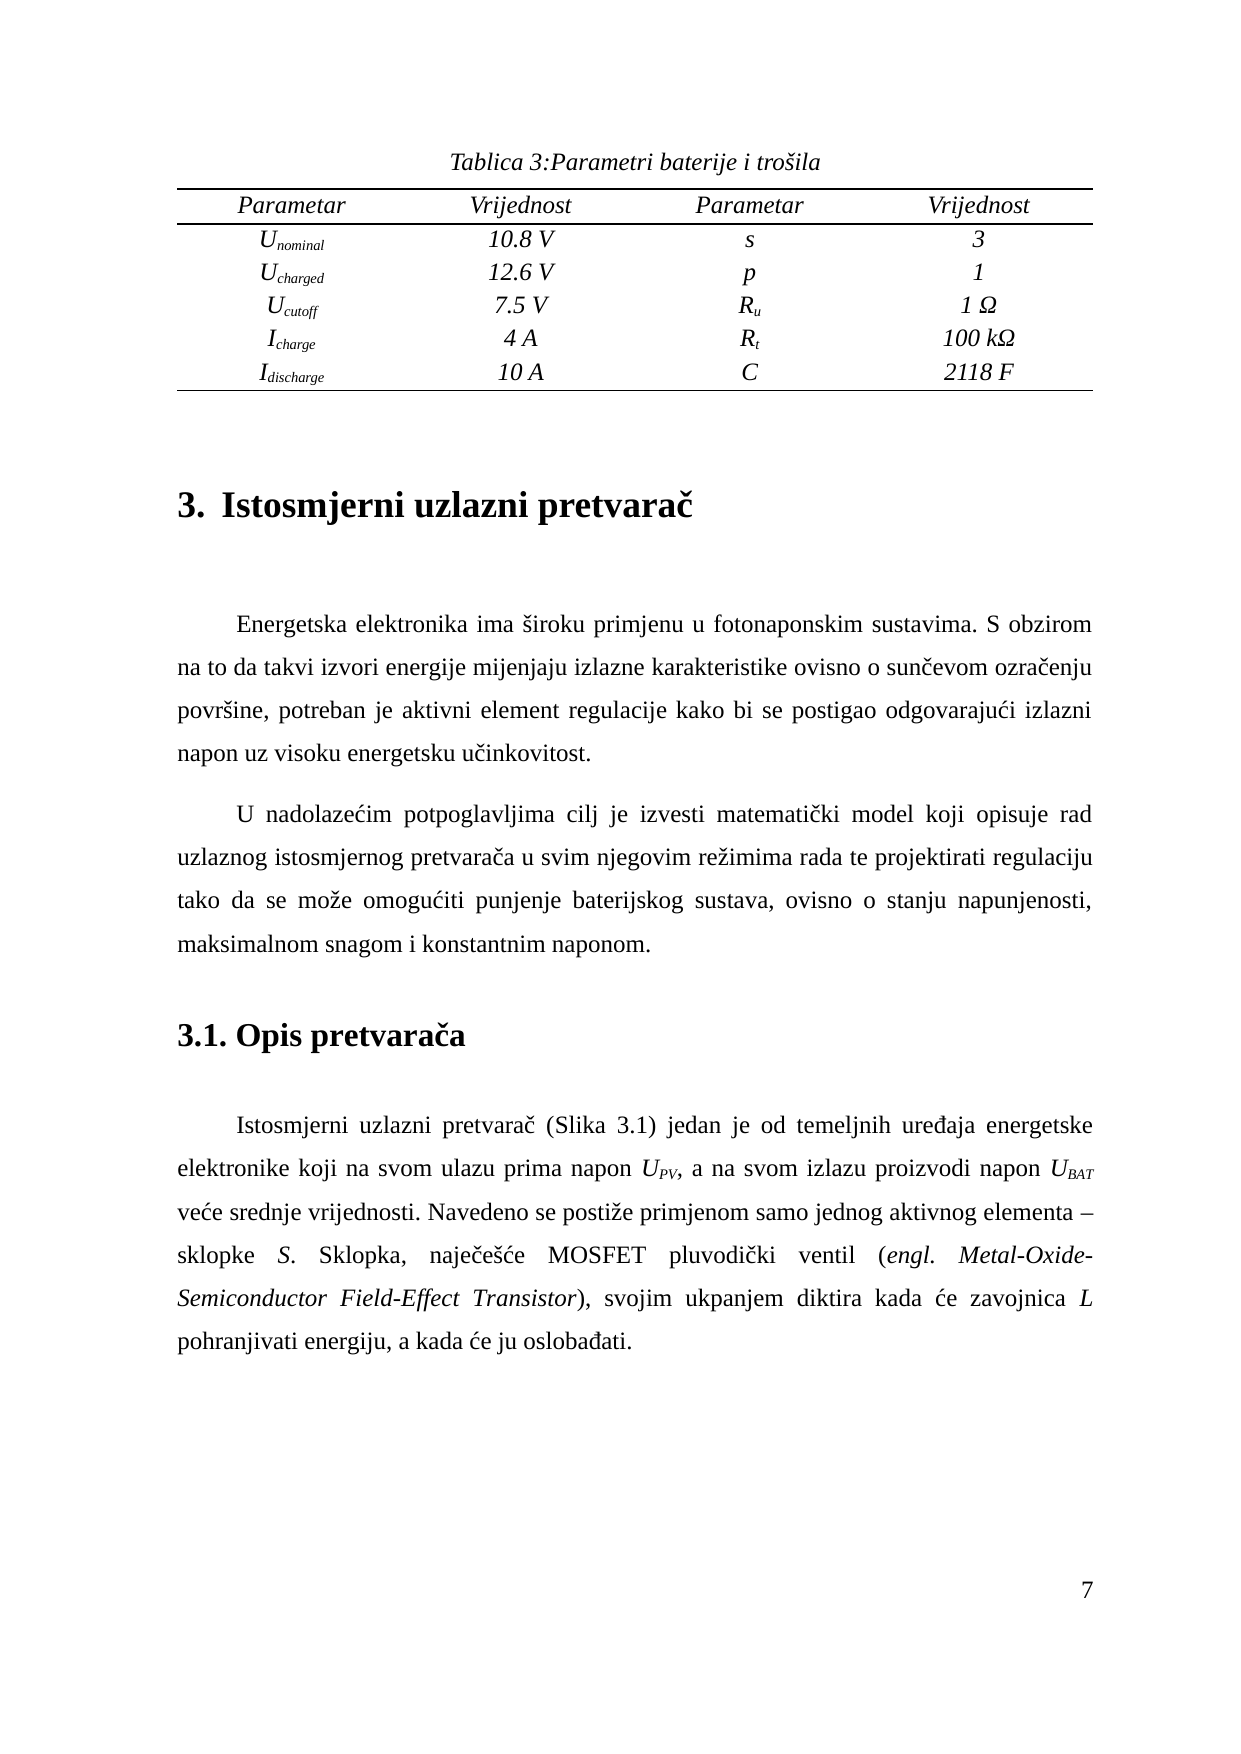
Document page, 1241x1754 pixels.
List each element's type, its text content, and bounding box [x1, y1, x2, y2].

text Tablica 3:Parametri baterije i trošila [177, 147, 1093, 176]
table_cell Ru [635, 291, 864, 323]
table_cell Rt [635, 324, 864, 357]
table_header Vrijednost [406, 190, 635, 223]
table_cell 1 Ω [864, 291, 1093, 323]
table_cell 7.5 V [406, 291, 635, 323]
table_cell Icharge [177, 324, 406, 357]
table_cell 1 [864, 258, 1093, 291]
table_cell C [635, 357, 864, 389]
text U nadolazećim potpoglavljima cilj je izvesti matematički model koji opisuje rad uzlaznog istosmjernog pretvarača u svim njegovim režimima rada te projektirati regulaciju tako da se može omogućiti punjenje baterijskog sustava, ovisno o stanju napunjenosti, maksimalnom snagom i konstantnim naponom. [177, 799, 1093, 957]
text Istosmjerni uzlazni pretvarač (Slika 3.1) jedan je od temeljnih uređaja energetske elektronike koji na svom ulazu prima napon UPV, a na svom izlazu proizvodi napon UBAT veće srednje vrijednosti. Navedeno se postiže primjenom samo jednog aktivnog elementa – sklopke S. Sklopka, naječešće MOSFET pluvodički ventil (engl. Metal-Oxide-Semiconductor Field-Effect Transistor), svojim ukpanjem diktira kada će zavojnica L pohranjivati energiju, a kada će ju oslobađati. [177, 1110, 1093, 1355]
table_header Vrijednost [864, 190, 1093, 223]
table_cell 3 [864, 225, 1093, 257]
table_cell s [635, 225, 864, 257]
subtitle Opis pretvarača [177, 1015, 1093, 1054]
table_cell 10.8 V [406, 225, 635, 257]
table_cell 12.6 V [406, 258, 635, 291]
table_cell Idischarge [177, 357, 406, 389]
table_cell p [635, 258, 864, 291]
subtitle Istosmjerni uzlazni pretvarač [177, 482, 1093, 526]
text Energetska elektronika ima široku primjenu u fotonaponskim sustavima. S obzirom na to da takvi izvori energije mijenjaju izlazne karakteristike ovisno o sunčevom ozračenju površine, potreban je aktivni element regulacije kako bi se postigao odgovarajući izlazni napon uz visoku energetsku učinkovitost. [177, 609, 1093, 767]
table_cell Ucutoff [177, 291, 406, 323]
table_cell 100 kΩ [864, 324, 1093, 357]
table_cell 4 A [406, 324, 635, 357]
table_cell 10 A [406, 357, 635, 389]
table_header Parametar [177, 190, 406, 223]
table_header Parametar [635, 190, 864, 223]
table_cell 2118 F [864, 357, 1093, 389]
table_cell Unominal [177, 225, 406, 257]
table_cell Ucharged [177, 258, 406, 291]
